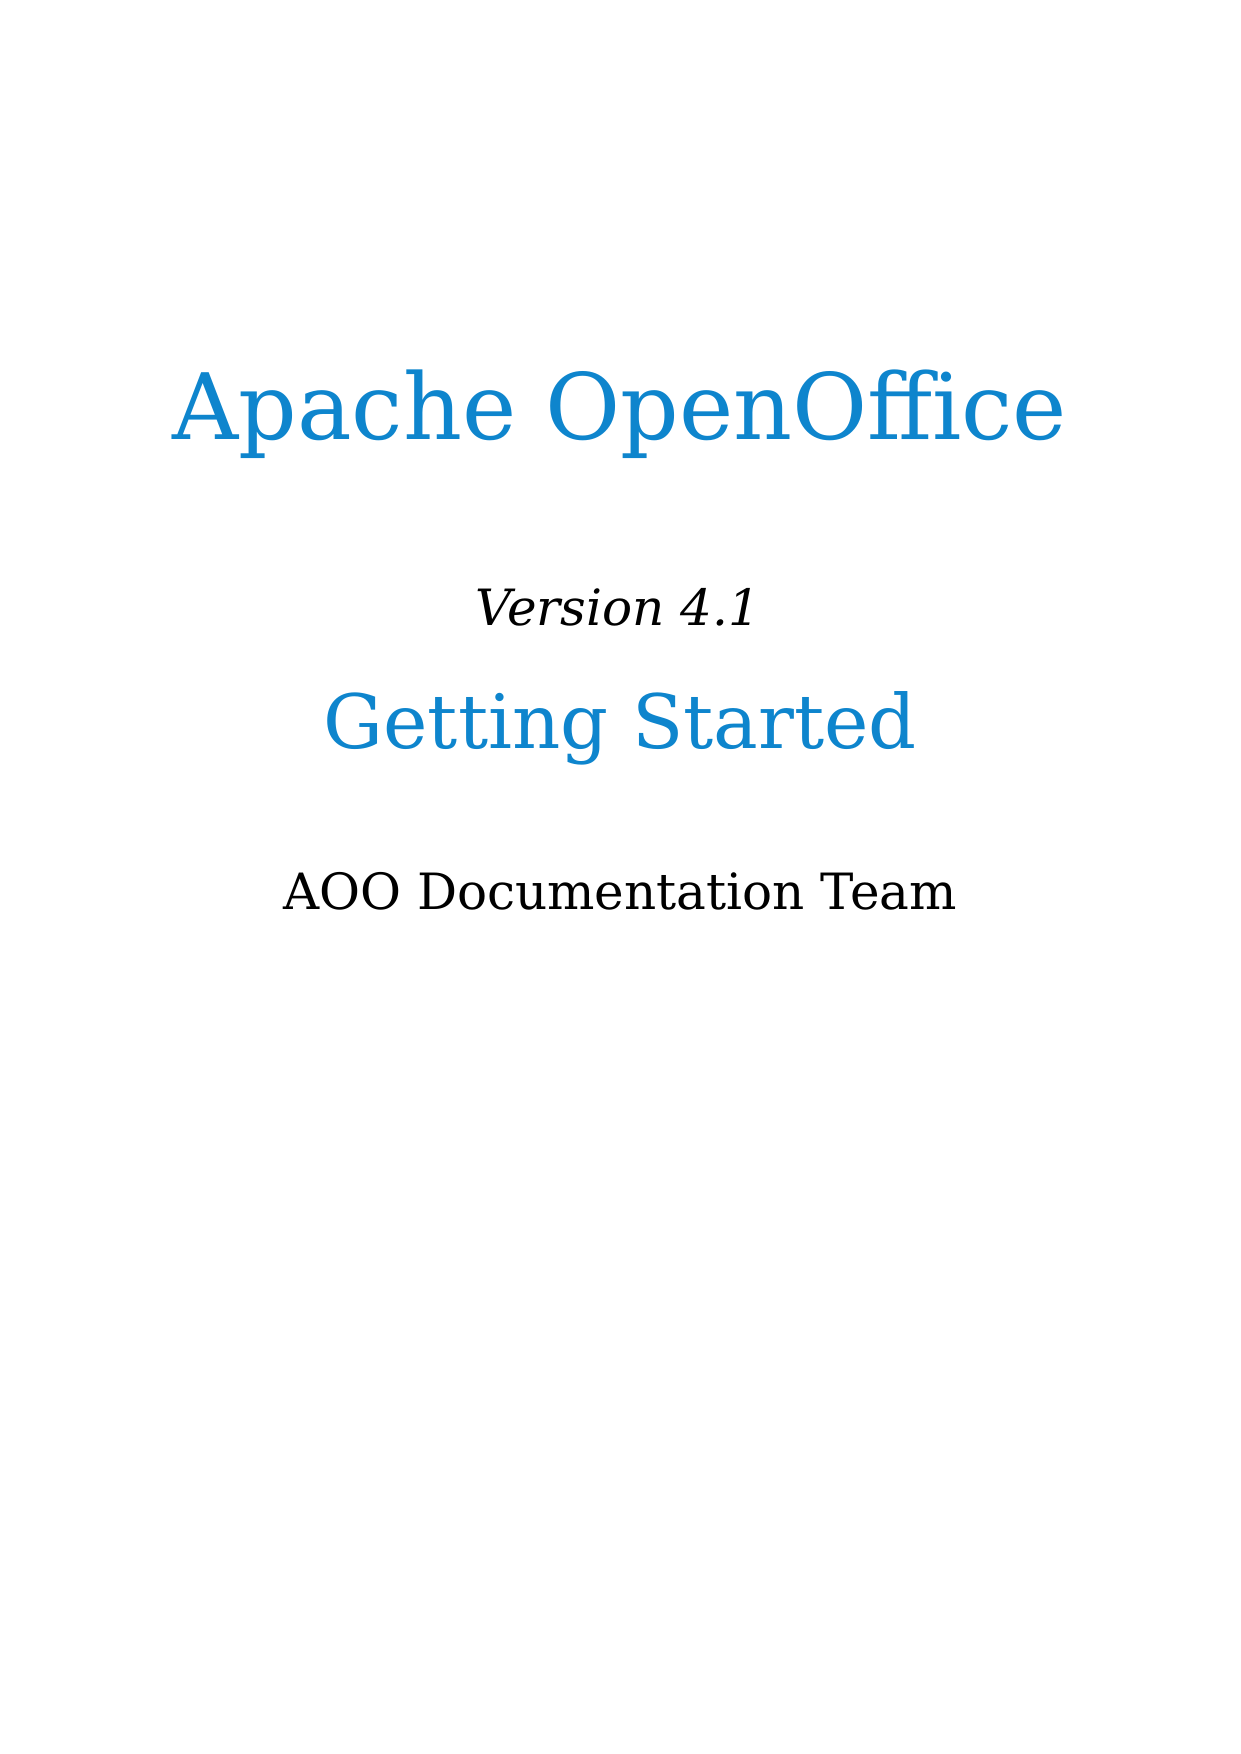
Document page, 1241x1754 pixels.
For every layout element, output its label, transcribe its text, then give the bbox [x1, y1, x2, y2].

subtitle Version 4.1 [118, 579, 1122, 637]
text Apache OpenOffice [118, 354, 1122, 461]
text Getting Started [118, 679, 1122, 767]
text AOO Documentation Team [118, 863, 1122, 921]
